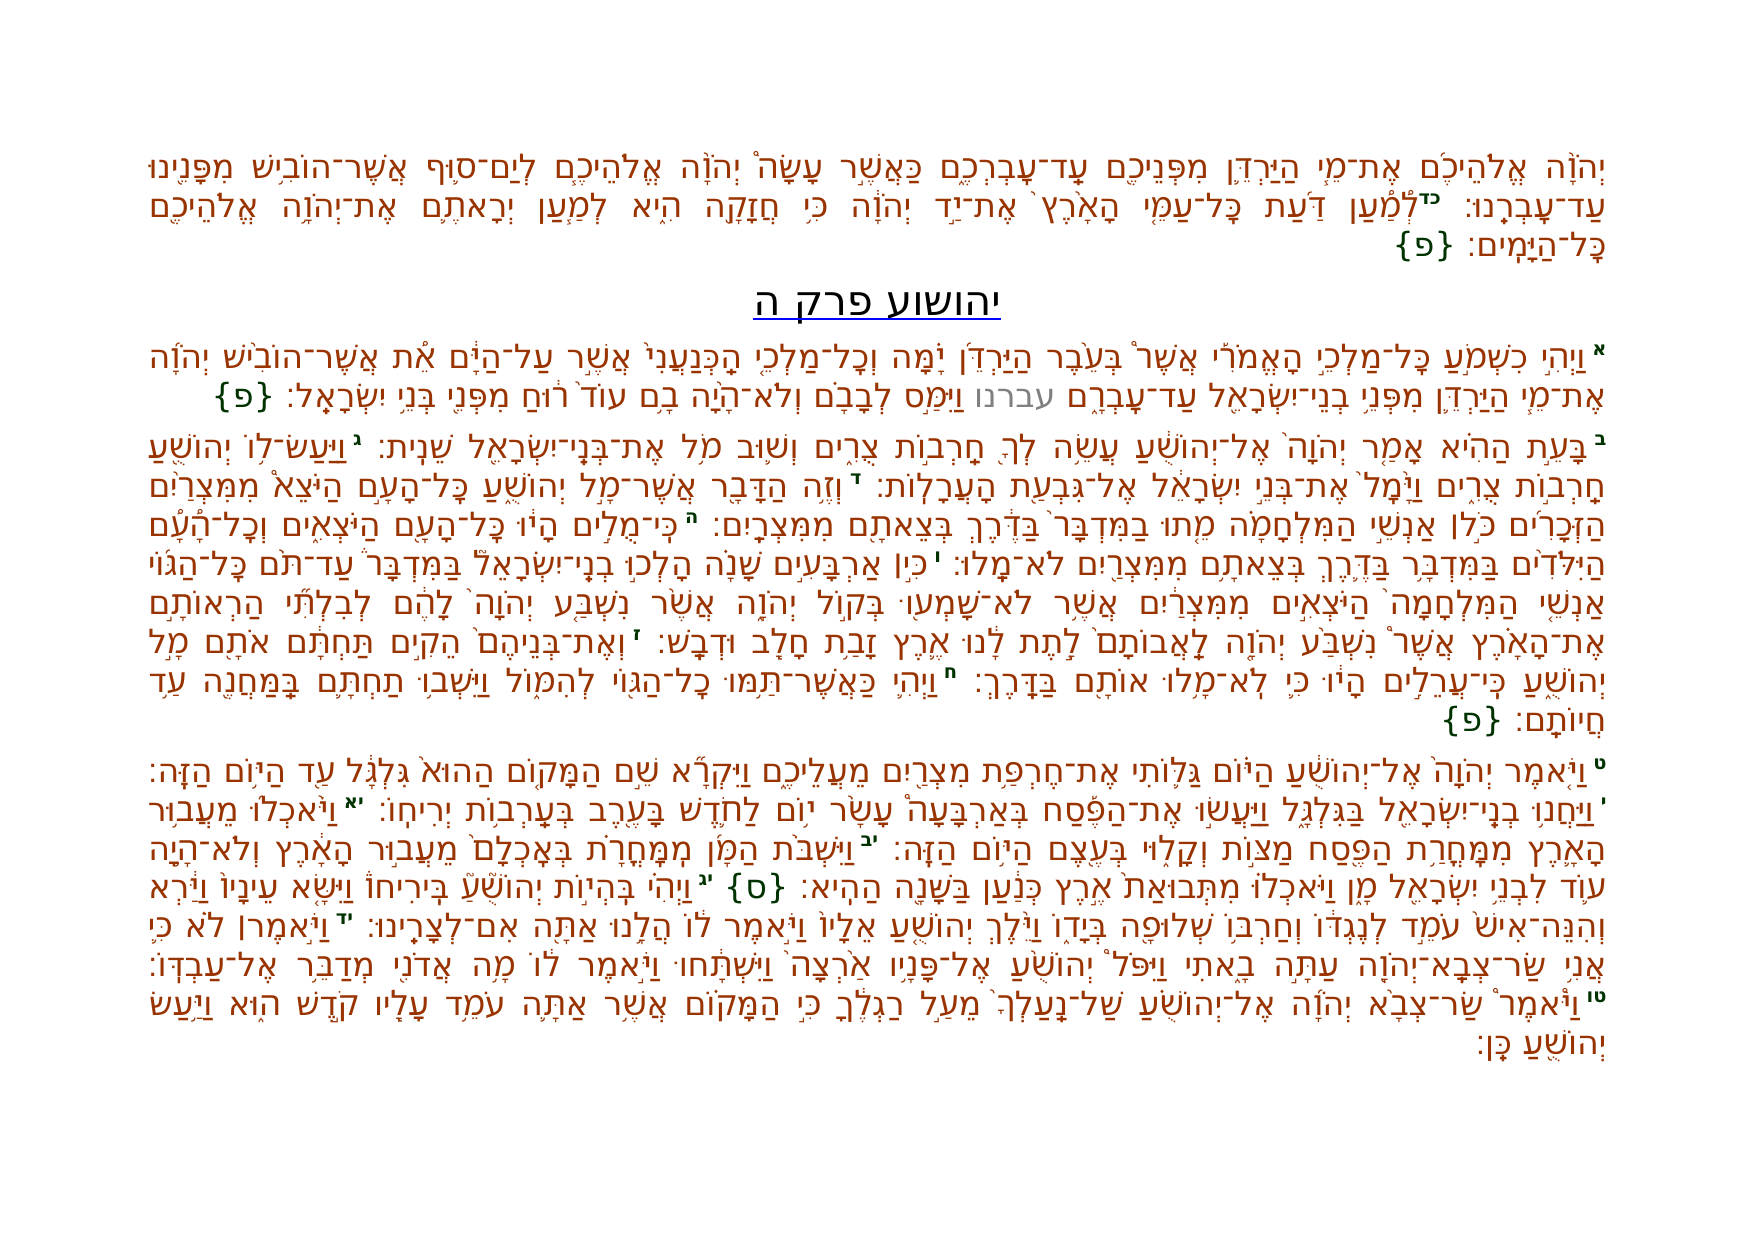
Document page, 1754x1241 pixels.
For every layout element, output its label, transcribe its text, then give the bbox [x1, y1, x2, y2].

text ט וַיֹּ֤אמֶר יְהֹוָה֙ אֶל־יְהוֹשֻׁ֔עַ הַיּ֗וֹם גַּלּ֛וֹתִי אֶת־חֶרְפַּ֥ת מִצְרַ֖יִם מֵעֲלֵיכֶ֑ם וַיִּקְרָ֞א שֵׁ֣ם הַמָּק֤וֹם הַהוּא֙ גִּלְגָּ֔ל עַ֖ד הַיּ֥וֹם הַזֶּֽה׃ י וַיַּחֲנ֥וּ בְנֵֽי־יִשְׂרָאֵ֖ל בַּגִּלְגָּ֑ל וַיַּעֲשׂ֣וּ אֶת־הַפֶּ֡סַח בְּאַרְבָּעָה֩ עָשָׂ֨ר י֥וֹם לַחֹ֛דֶשׁ בָּעֶ֖רֶב בְּעַֽרְב֥וֹת יְרִיחֽוֹ׃ יא וַיֹּ֨אכְל֜וּ מֵעֲב֥וּר הָאָ֛רֶץ מִמׇּחֳרַ֥ת הַפֶּ֖סַח מַצּ֣וֹת וְקָל֑וּי בְּעֶ֖צֶם הַיּ֥וֹם הַזֶּֽה׃ יב וַיִּשְׁבֹּ֨ת הַמָּ֜ן מִֽמׇּחֳרָ֗ת בְּאׇכְלָם֙ מֵעֲב֣וּר הָאָ֔רֶץ וְלֹא־הָ֥יָה ע֛וֹד לִבְנֵ֥י יִשְׂרָאֵ֖ל מָ֑ן וַיֹּאכְל֗וּ מִתְּבוּאַת֙ אֶ֣רֶץ כְּנַ֔עַן בַּשָּׁנָ֖ה הַהִֽיא׃ {ס} יג וַיְהִ֗י בִּֽהְי֣וֹת יְהוֹשֻׁ֘עַ֮ בִּֽירִיחוֹ֒ וַיִּשָּׂ֤א עֵינָיו֙ וַיַּ֔רְא וְהִנֵּה־אִישׁ֙ עֹמֵ֣ד לְנֶגְדּ֔וֹ וְחַרְבּ֥וֹ שְׁלוּפָ֖ה בְּיָד֑וֹ וַיֵּ֨לֶךְ יְהוֹשֻׁ֤עַ אֵלָיו֙ וַיֹּ֣אמֶר ל֔וֹ הֲלָ֥נוּ אַתָּ֖ה אִם־לְצָרֵֽינוּ׃ יד וַיֹּ֣אמֶר׀ לֹ֗א כִּ֛י אֲנִ֥י שַׂר־צְבָֽא־יְהֹוָ֖ה עַתָּ֣ה בָ֑אתִי וַיִּפֹּל֩ יְהוֹשֻׁ֨עַ אֶל־פָּנָ֥יו אַ֙רְצָה֙ וַיִּשְׁתָּ֔חוּ וַיֹּ֣אמֶר ל֔וֹ מָ֥ה אֲדֹנִ֖י מְדַבֵּ֥ר אֶל־עַבְדּֽוֹ׃ טו וַיֹּ֩אמֶר֩ שַׂר־צְבָ֨א יְהֹוָ֜ה אֶל־יְהוֹשֻׁ֗עַ שַׁל־נַֽעַלְךָ֙ מֵעַ֣ל רַגְלֶ֔ךָ כִּ֣י הַמָּק֗וֹם אֲשֶׁ֥ר אַתָּ֛ה עֹמֵ֥ד עָלָ֖יו קֹ֣דֶשׁ ה֑וּא וַיַּ֥עַשׂ יְהוֹשֻׁ֖עַ כֵּֽן׃ [148, 751, 1606, 1062]
text א וַיְהִ֣י כִשְׁמֹ֣עַ כׇּל־מַלְכֵ֣י הָאֱמֹרִ֡י אֲשֶׁר֩ בְּעֵ֨בֶר הַיַּרְדֵּ֜ן יָ֗מָּה וְכׇל־מַלְכֵ֤י הַֽכְּנַעֲנִי֙ אֲשֶׁ֣ר עַל־הַיָּ֔ם אֵ֠ת אֲשֶׁר־הוֹבִ֨ישׁ יְהֹוָ֜ה אֶת־מֵ֧י הַיַּרְדֵּ֛ן מִפְּנֵ֥י בְנֵי־יִשְׂרָאֵ֖ל עַד־עׇבְרָ֑ם עברנו וַיִּמַּ֣ס לְבָבָ֗ם וְלֹא־הָ֨יָה בָ֥ם עוֹד֙ ר֔וּחַ מִפְּנֵ֖י בְּנֵ֥י יִשְׂרָאֵֽל׃ {פ} [148, 338, 1606, 416]
text ב בָּעֵ֣ת הַהִ֗יא אָמַ֤ר יְהֹוָה֙ אֶל־יְהוֹשֻׁ֔עַ עֲשֵׂ֥ה לְךָ֖ חַֽרְב֣וֹת צֻרִ֑ים וְשׁ֛וּב מֹ֥ל אֶת־בְּנֵֽי־יִשְׂרָאֵ֖ל שֵׁנִֽית׃ ג וַיַּעַשׂ־ל֥וֹ יְהוֹשֻׁ֖עַ חַֽרְב֣וֹת צֻרִ֑ים וַיָּ֙מׇל֙ אֶת־בְּנֵ֣י יִשְׂרָאֵ֔ל אֶל־גִּבְעַ֖ת הָעֲרָלֽוֹת׃ ד וְזֶ֥ה הַדָּבָ֖ר אֲשֶׁר־מָ֣ל יְהוֹשֻׁ֑עַ כׇּל־הָעָ֣ם הַיֹּצֵא֩ מִמִּצְרַ֨יִם הַזְּכָרִ֜ים כֹּ֣ל׀ אַנְשֵׁ֣י הַמִּלְחָמָ֗ה מֵ֤תוּ בַמִּדְבָּר֙ בַּדֶּ֔רֶךְ בְּצֵאתָ֖ם מִמִּצְרָֽיִם׃ ה כִּֽי־מֻלִ֣ים הָי֔וּ כׇּל־הָעָ֖ם הַיֹּצְאִ֑ים וְכׇל־הָ֠עָ֠ם הַיִּלֹּדִ֨ים בַּמִּדְבָּ֥ר בַּדֶּ֛רֶךְ בְּצֵאתָ֥ם מִמִּצְרַ֖יִם לֹא־מָֽלוּ׃ ו כִּ֣י׀ אַרְבָּעִ֣ים שָׁנָ֗ה הָלְכ֣וּ בְנֵֽי־יִשְׂרָאֵל֮ בַּמִּדְבָּר֒ עַד־תֹּ֨ם כׇּל־הַגּ֜וֹי אַנְשֵׁ֤י הַמִּלְחָמָה֙ הַיֹּצְאִ֣ים מִמִּצְרַ֔יִם אֲשֶׁ֥ר לֹא־שָׁמְע֖וּ בְּק֣וֹל יְהֹוָ֑ה אֲשֶׁ֨ר נִשְׁבַּ֤ע יְהֹוָה֙ לָהֶ֔ם לְבִלְתִּ֞י הַרְאוֹתָ֣ם אֶת־הָאָ֗רֶץ אֲשֶׁר֩ נִשְׁבַּ֨ע יְהֹוָ֤ה לַֽאֲבוֹתָם֙ לָ֣תֶת לָ֔נוּ אֶ֛רֶץ זָבַ֥ת חָלָ֖ב וּדְבָֽשׁ׃ ז וְאֶת־בְּנֵיהֶם֙ הֵקִ֣ים תַּחְתָּ֔ם אֹתָ֖ם מָ֣ל יְהוֹשֻׁ֑עַ כִּֽי־עֲרֵלִ֣ים הָי֔וּ כִּ֛י לֹֽא־מָ֥לוּ אוֹתָ֖ם בַּדָּֽרֶךְ׃ ח וַיְהִ֛י כַּאֲשֶׁר־תַּ֥מּוּ כׇל־הַגּ֖וֹי לְהִמּ֑וֹל וַיֵּשְׁב֥וּ תַחְתָּ֛ם בַּֽמַּחֲנֶ֖ה עַ֥ד חֲיוֹתָֽם׃ {פ} [148, 428, 1606, 739]
text יְהֹוָ֨ה אֱלֹהֵיכֶ֜ם אֶת־מֵ֧י הַיַּרְדֵּ֛ן מִפְּנֵיכֶ֖ם עַֽד־עׇבְרְכֶ֑ם כַּאֲשֶׁ֣ר עָשָׂה֩ יְהֹוָ֨ה אֱלֹהֵיכֶ֧ם לְיַם־ס֛וּף אֲשֶׁר־הוֹבִ֥ישׁ מִפָּנֵ֖ינוּ עַד־עׇבְרֵֽנוּ׃ כדלְ֠מַ֠עַן דַּ֜עַת כׇּל־עַמֵּ֤י הָאָ֙רֶץ֙ אֶת־יַ֣ד יְהֹוָ֔ה כִּ֥י חֲזָקָ֖ה הִ֑יא לְמַ֧עַן יְרָאתֶ֛ם אֶת־יְהֹוָ֥ה אֱלֹהֵיכֶ֖ם כׇּל־הַיָּמִֽים׃ {פ} [148, 148, 1606, 264]
text יהושוע פרק ה [148, 277, 1606, 325]
